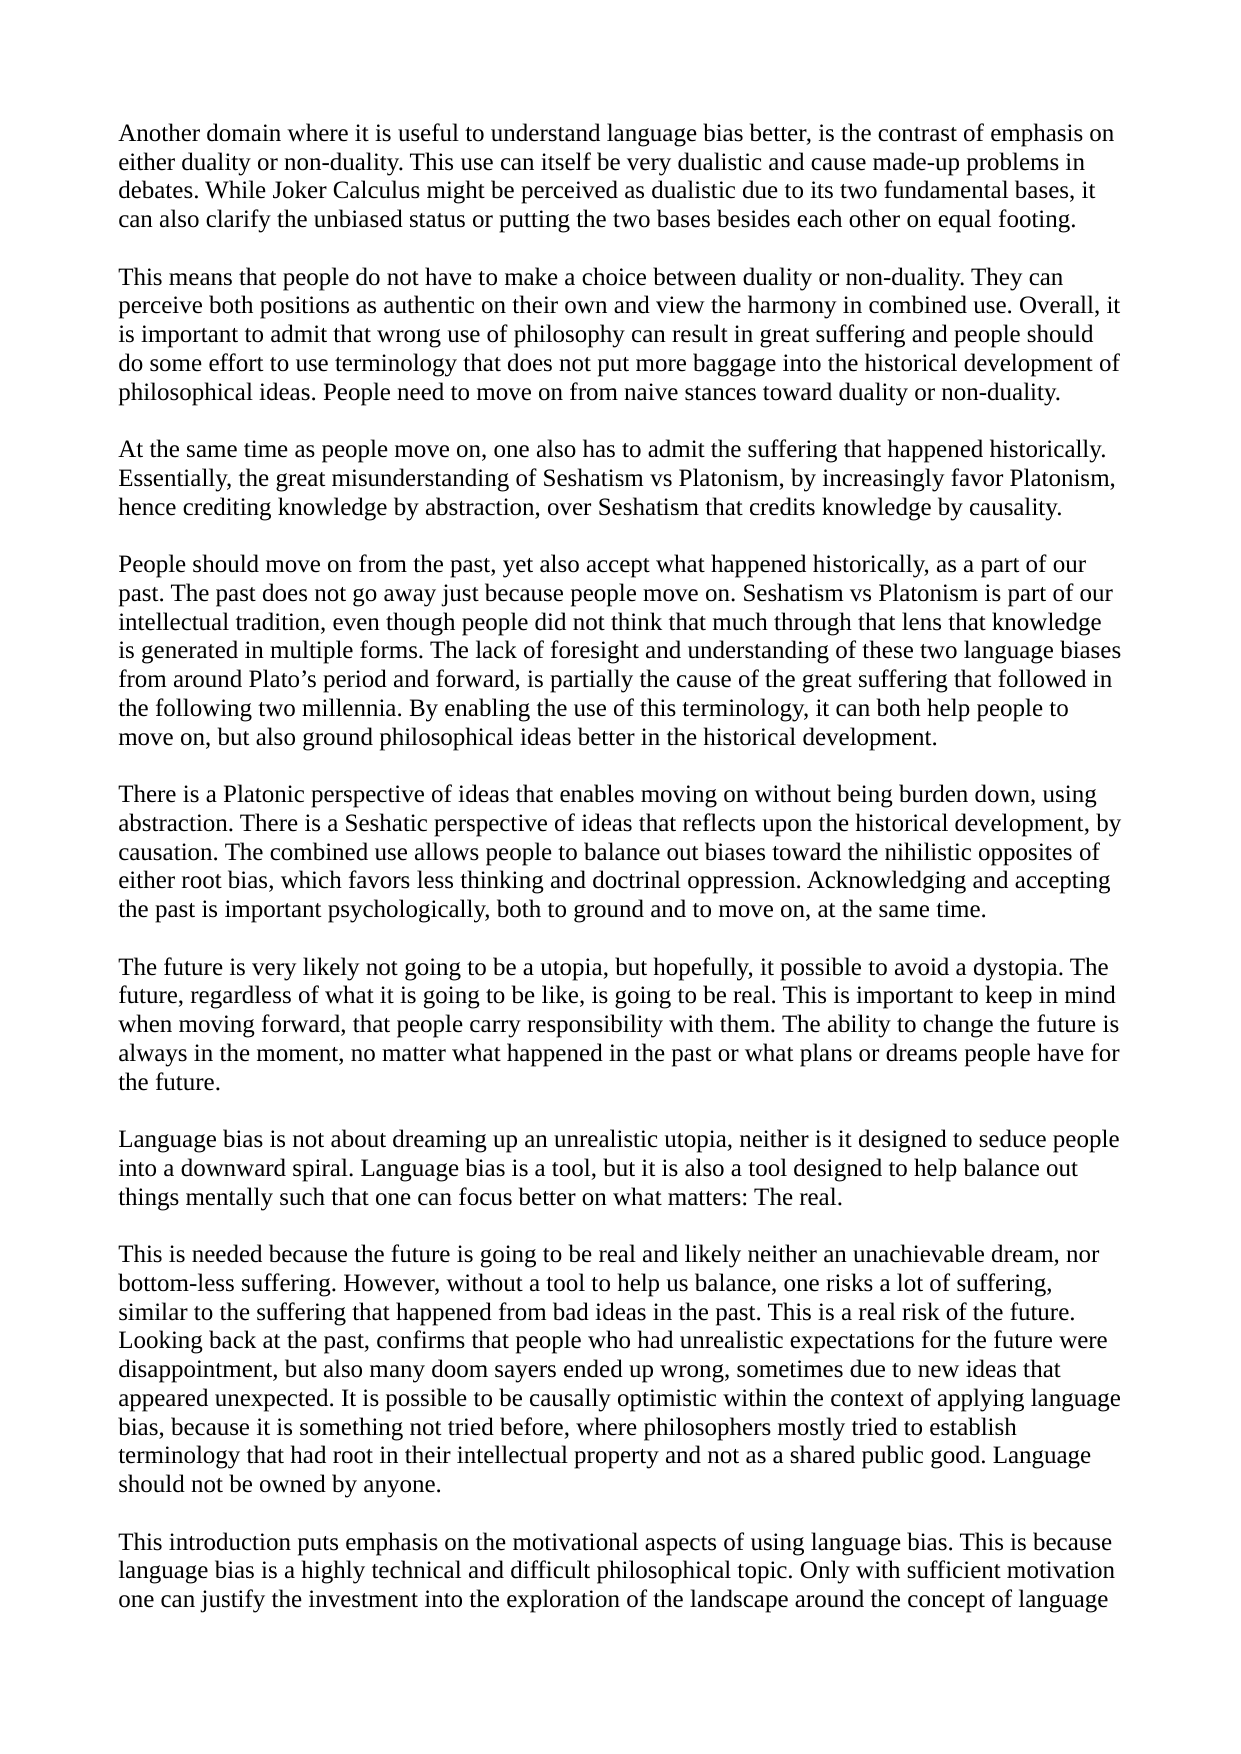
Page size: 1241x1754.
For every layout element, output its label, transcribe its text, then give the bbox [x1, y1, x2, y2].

text Language bias is not about dreaming up an unrealistic utopia, neither is it designed to seduce people into a downward spiral. Language bias is a tool, but it is also a tool designed to help balance out things mentally such that one can focus better on what matters: The real. [118, 1124, 1122, 1211]
text People should move on from the past, yet also accept what happened historically, as a part of our past. The past does not go away just because people move on. Seshatism vs Platonism is part of our intellectual tradition, even though people did not think that much through that lens that knowledge is generated in multiple forms. The lack of foresight and understanding of these two language biases from around Plato’s period and forward, is partially the cause of the great suffering that followed in the following two millennia. By enabling the use of this terminology, it can both help people to move on, but also ground philosophical ideas better in the historical development. [118, 549, 1122, 751]
text The future is very likely not going to be a utopia, but hopefully, it possible to avoid a dystopia. The future, regardless of what it is going to be like, is going to be real. This is important to keep in mind when moving forward, that people carry responsibility with them. The ability to change the future is always in the moment, no matter what happened in the past or what plans or dreams people have for the future. [118, 952, 1122, 1096]
text This is needed because the future is going to be real and likely neither an unachievable dream, nor bottom-less suffering. However, without a tool to help us balance, one risks a lot of suffering, similar to the suffering that happened from bad ideas in the past. This is a real risk of the future. Looking back at the past, confirms that people who had unrealistic expectations for the future were disappointment, but also many doom sayers ended up wrong, sometimes due to new ideas that appeared unexpected. It is possible to be causally optimistic within the context of applying language bias, because it is something not tried before, where philosophers mostly tried to establish terminology that had root in their intellectual property and not as a shared public good. Language should not be owned by anyone. [118, 1239, 1122, 1498]
text There is a Platonic perspective of ideas that enables moving on without being burden down, using abstraction. There is a Seshatic perspective of ideas that reflects upon the historical development, by causation. The combined use allows people to balance out biases toward the nihilistic opposites of either root bias, which favors less thinking and doctrinal oppression. Acknowledging and accepting the past is important psychologically, both to ground and to move on, at the same time. [118, 779, 1122, 923]
text This introduction puts emphasis on the motivational aspects of using language bias. This is because language bias is a highly technical and difficult philosophical topic. Only with sufficient motivation one can justify the investment into the exploration of the landscape around the concept of language [118, 1527, 1122, 1613]
text Another domain where it is useful to understand language bias better, is the contrast of emphasis on either duality or non-duality. This use can itself be very dualistic and cause made-up problems in debates. While Joker Calculus might be perceived as dualistic due to its two fundamental bases, it can also clarify the unbiased status or putting the two bases besides each other on equal footing. [118, 118, 1122, 233]
text At the same time as people move on, one also has to admit the suffering that happened historically. Essentially, the great misunderstanding of Seshatism vs Platonism, by increasingly favor Platonism, hence crediting knowledge by abstraction, over Seshatism that credits knowledge by causality. [118, 434, 1122, 521]
text This means that people do not have to make a choice between duality or non-duality. They can perceive both positions as authentic on their own and view the harmony in combined use. Overall, it is important to admit that wrong use of philosophy can result in great suffering and people should do some effort to use terminology that does not put more baggage into the historical development of philosophical ideas. People need to move on from naive stances toward duality or non-duality. [118, 262, 1122, 406]
